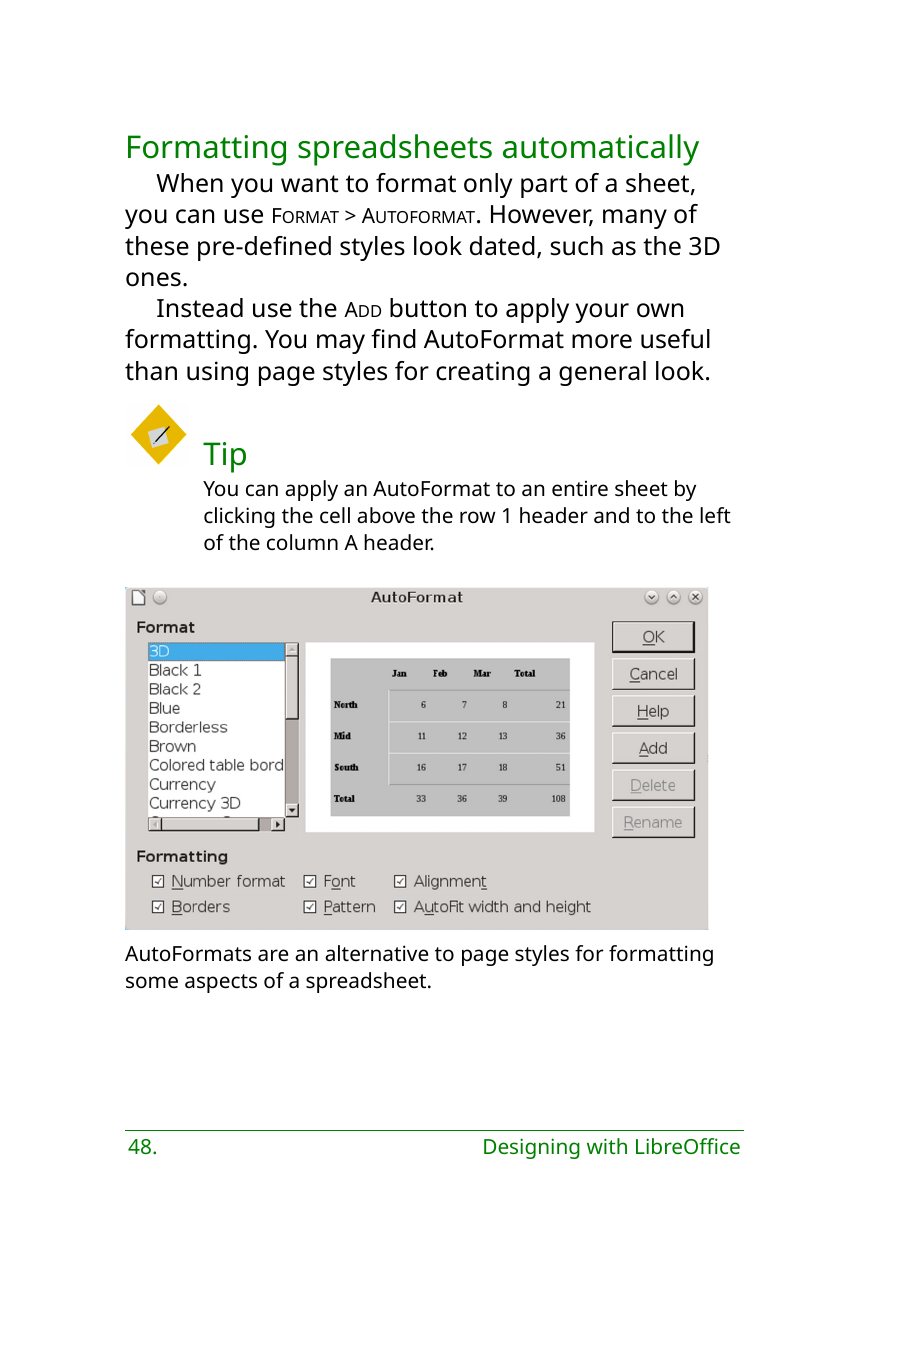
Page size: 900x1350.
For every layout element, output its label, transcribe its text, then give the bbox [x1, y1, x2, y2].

table_header [125, 587, 744, 932]
subtitle Formatting spreadsheets automatically [125, 125, 744, 168]
picture [125, 587, 709, 930]
picture [126, 403, 189, 466]
table_cell AutoFormats are an alternative to page styles for formatting some aspects of a spreadsheet. [125, 932, 744, 994]
text You can apply an AutoFormat to an entire sheet by clicking the cell above the row 1 header and to the left of the column A header. [203, 475, 744, 556]
text Instead use the Add button to apply your own formatting. You may find AutoFormat more useful than using page styles for creating a general look. [125, 293, 744, 386]
list Tip [125, 402, 744, 475]
text When you want to format only part of a sheet, you can use Format > Autoformat. However, many of these pre-defined styles look dated, such as the 3D ones. [125, 168, 744, 293]
